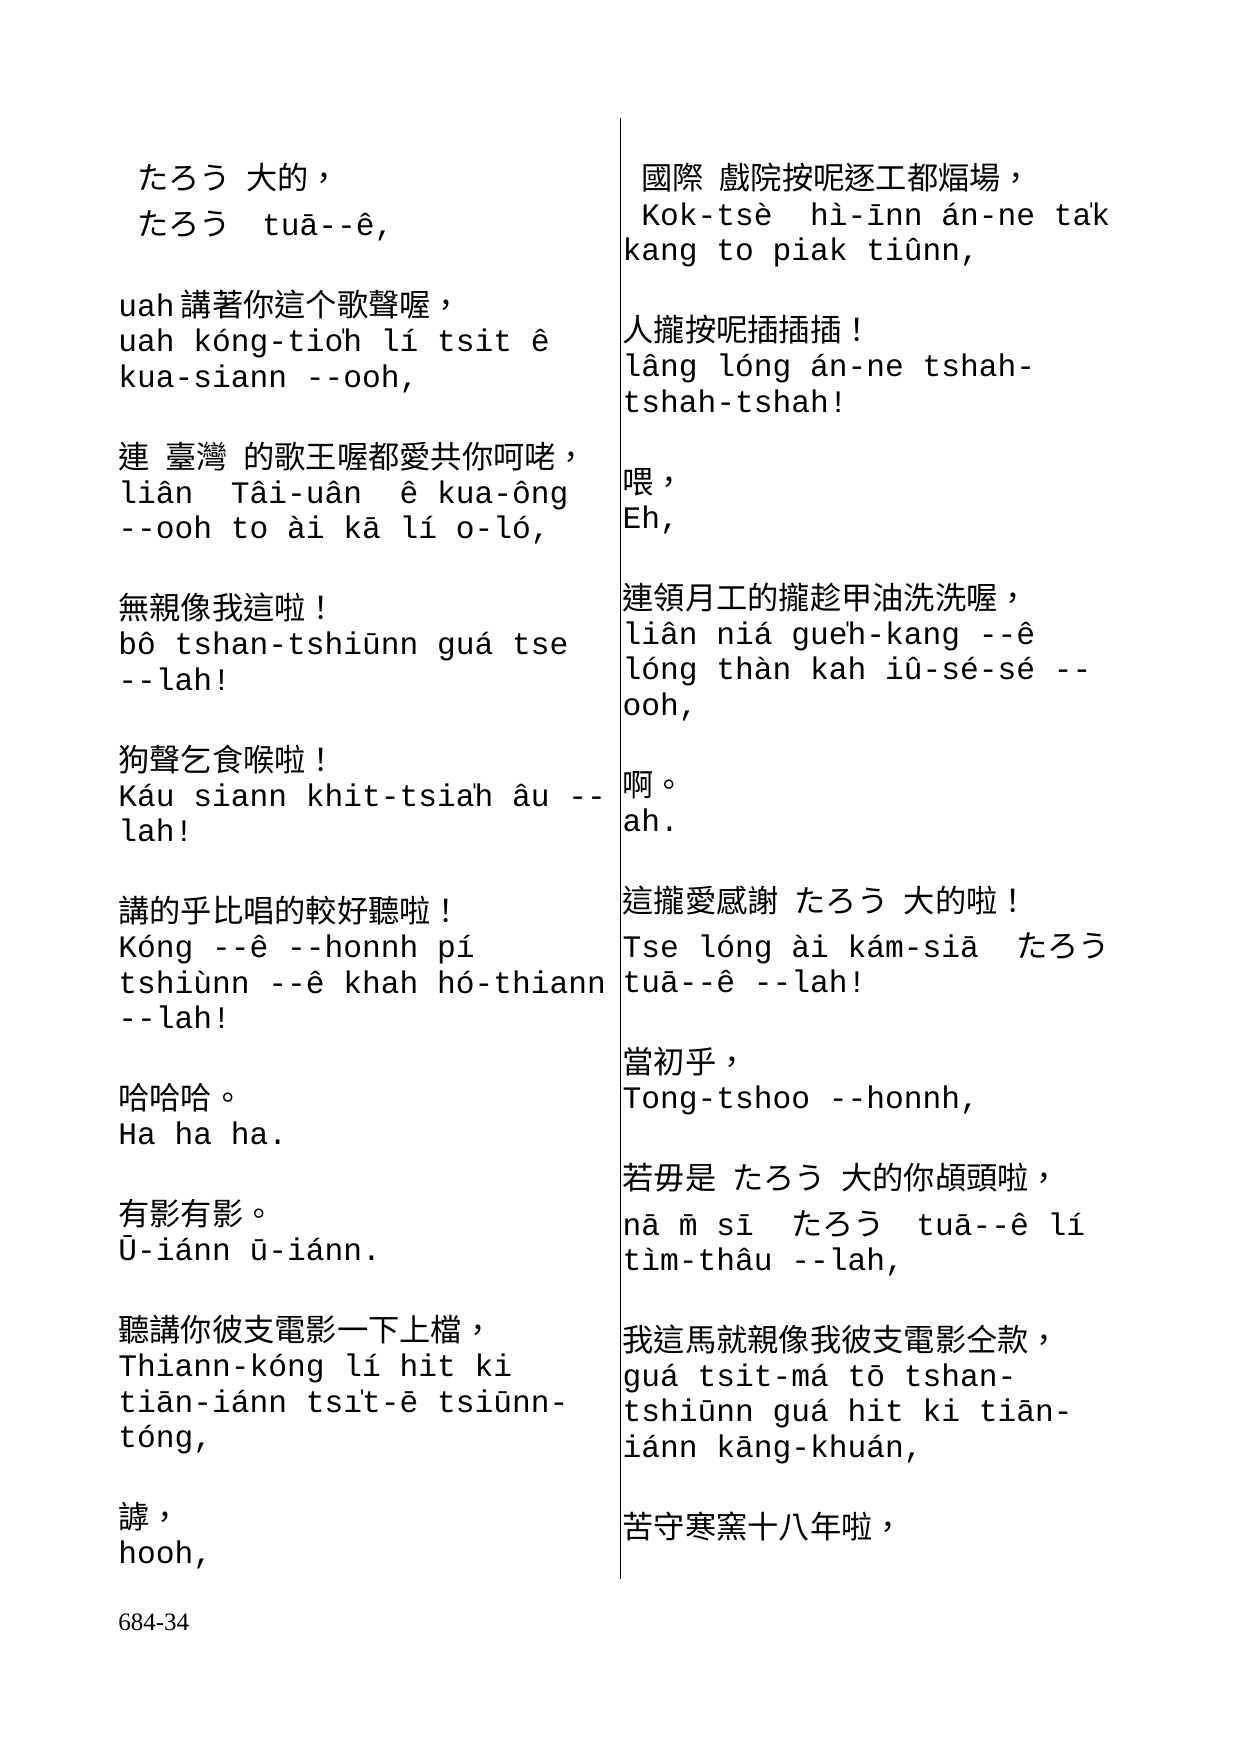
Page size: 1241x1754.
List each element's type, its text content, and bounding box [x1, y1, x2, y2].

text Kok-tsè hì-īnn án-ne ta̍k kang to piak tiûnn, [622, 199, 1122, 270]
text 狗聲乞食喉啦！ [118, 735, 618, 780]
text 苦守寒窯十八年啦， [622, 1502, 1122, 1547]
text guá tsit-má tō tshan-tshiūnn guá hit ki tiān-iánn kāng-khuán, [622, 1360, 1122, 1467]
text 當初乎， [622, 1037, 1122, 1083]
text lâng lóng án-ne tshah-tshah-tshah! [622, 351, 1122, 421]
text Ha ha ha. [118, 1118, 618, 1154]
text uah kóng-tio̍h lí tsit ê kua-siann --ooh, [118, 326, 618, 397]
text 國際 戲院按呢逐工都煏場， [622, 153, 1122, 199]
text Kóng --ê --honnh pí tshiùnn --ê khah hó-thiann --lah! [118, 932, 618, 1038]
text 謼， [118, 1492, 618, 1537]
text 講的乎比唱的較好聽啦！ [118, 886, 618, 932]
text bô tshan-tshiūnn guá tse --lah! [118, 629, 618, 699]
text ah. [622, 805, 1122, 840]
text 這攏愛感謝 たろう 大的啦！ [622, 876, 1122, 921]
text liân niá gue̍h-kang --ê lóng thàn kah iû-sé-sé --ooh, [622, 618, 1122, 724]
text 哈哈哈。 [118, 1073, 618, 1118]
text Tong-tshoo --honnh, [622, 1083, 1122, 1118]
text 喂， [622, 457, 1122, 502]
text hooh, [118, 1537, 618, 1573]
text Tse lóng ài kám-siā たろう tuā--ê --lah! [622, 921, 1122, 1002]
text 聽講你彼支電影一下上檔， [118, 1305, 618, 1351]
text 啊。 [622, 760, 1122, 805]
text Eh, [622, 502, 1122, 537]
text 人攏按呢插插插！ [622, 305, 1122, 351]
text 連領月工的攏趁甲油洗洗喔， [622, 573, 1122, 618]
text nā m̄ sī たろう tuā--ê lí tìm-thâu --lah, [622, 1199, 1122, 1280]
text 我這馬就親像我彼支電影仝款， [622, 1315, 1122, 1360]
text Káu siann khit-tsia̍h âu --lah! [118, 780, 618, 851]
text たろう 大的， [118, 153, 618, 199]
text liân Tâi-uân ê kua-ông --ooh to ài kā lí o-ló, [118, 477, 618, 548]
text uah講著你這个歌聲喔， [118, 280, 618, 326]
text たろう tuā--ê, [118, 199, 618, 245]
text Thiann-kóng lí hit ki tiān-iánn tsı̍t-ē tsiūnn-tóng, [118, 1351, 618, 1457]
text 有影有影。 [118, 1189, 618, 1234]
text 若毋是 たろう 大的你頕頭啦， [622, 1153, 1122, 1199]
text 無親像我這啦！ [118, 583, 618, 629]
text Ū-iánn ū-iánn. [118, 1234, 618, 1270]
text 連 臺灣 的歌王喔都愛共你呵咾， [118, 432, 618, 477]
